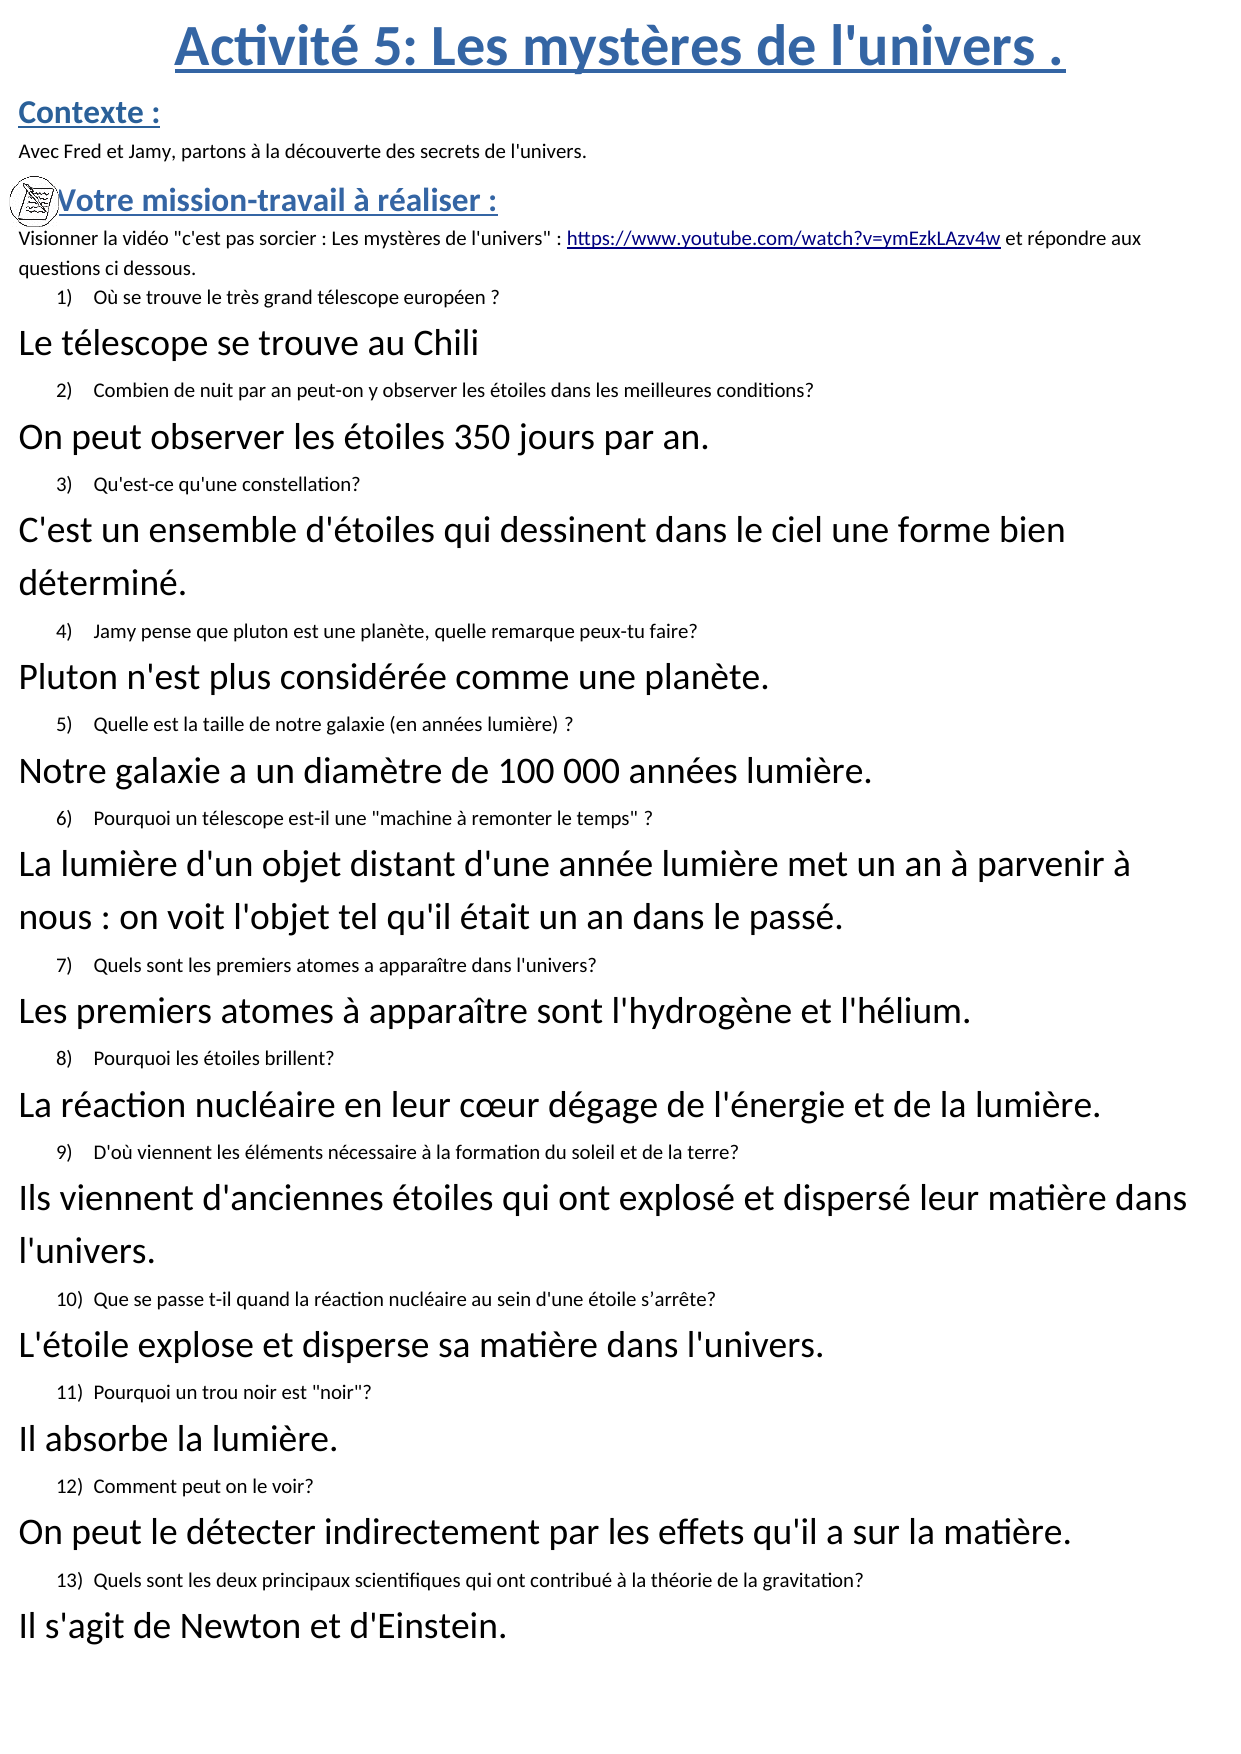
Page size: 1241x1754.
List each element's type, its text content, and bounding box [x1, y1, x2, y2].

text Les premiers atomes à apparaître sont l'hydrogène et l'hélium. [18, 987, 1221, 1033]
list Pourquoi un trou noir est "noir"? [56, 1379, 1221, 1405]
list Qu'est-ce qu'une constellation? [56, 471, 1221, 497]
text Avec Fred et Jamy, partons à la découverte des secrets de l'univers. [18, 138, 1221, 163]
list Quels sont les deux principaux scientifiques qui ont contribué à la théorie de la gravitation? [56, 1567, 1221, 1592]
list Comment peut on le voir? [56, 1473, 1221, 1499]
text L'étoile explose et disperse sa matière dans l'univers. [18, 1321, 1221, 1367]
text La réaction nucléaire en leur cœur dégage de l'énergie et de la lumière. [18, 1081, 1221, 1126]
text Il absorbe la lumière. [18, 1414, 1221, 1460]
text On peut le détecter indirectement par les effets qu'il a sur la matière. [18, 1508, 1221, 1554]
text Visionner la vidéo "c'est pas sorcier : Les mystères de l'univers" : https://www.youtube.com/watch?v=ymEzkLAzv4w et répondre aux questions ci dessous. [18, 226, 1221, 280]
text On peut observer les étoiles 350 jours par an. [18, 413, 1221, 458]
list Jamy pense que pluton est une planète, quelle remarque peux-tu faire? [56, 618, 1221, 643]
text Votre mission-travail à réaliser : [59, 179, 1221, 219]
text La lumière d'un objet distant d'une année lumière met un an à parvenir à nous : on voit l'objet tel qu'il était un an dans le passé. [18, 840, 1221, 939]
list Quelle est la taille de notre galaxie (en années lumière) ? [56, 712, 1221, 737]
text Ils viennent d'anciennes étoiles qui ont explosé et dispersé leur matière dans l'univers. [18, 1174, 1221, 1273]
list Où se trouve le très grand télescope européen ? [56, 284, 1221, 309]
picture [9, 176, 59, 227]
list Quels sont les premiers atomes a apparaître dans l'univers? [56, 952, 1221, 977]
list Combien de nuit par an peut-on y observer les étoiles dans les meilleures conditions? [56, 378, 1221, 403]
text Pluton n'est plus considérée comme une planète. [18, 653, 1221, 699]
title Activité 5: Les mystères de l'univers . [18, 8, 1221, 79]
text C'est un ensemble d'étoiles qui dessinent dans le ciel une forme bien déterminé. [18, 506, 1221, 605]
list Pourquoi un télescope est-il une "machine à remonter le temps" ? [56, 805, 1221, 831]
text Il s'agit de Newton et d'Einstein. [18, 1602, 1221, 1648]
text Contexte : [18, 91, 1221, 132]
list D'où viennent les éléments nécessaire à la formation du soleil et de la terre? [56, 1139, 1221, 1165]
list Que se passe t-il quand la réaction nucléaire au sein d'une étoile s’arrête? [56, 1286, 1221, 1311]
list Pourquoi les étoiles brillent? [56, 1046, 1221, 1071]
text Notre galaxie a un diamètre de 100 000 années lumière. [18, 747, 1221, 792]
text Le télescope se trouve au Chili [18, 319, 1221, 365]
